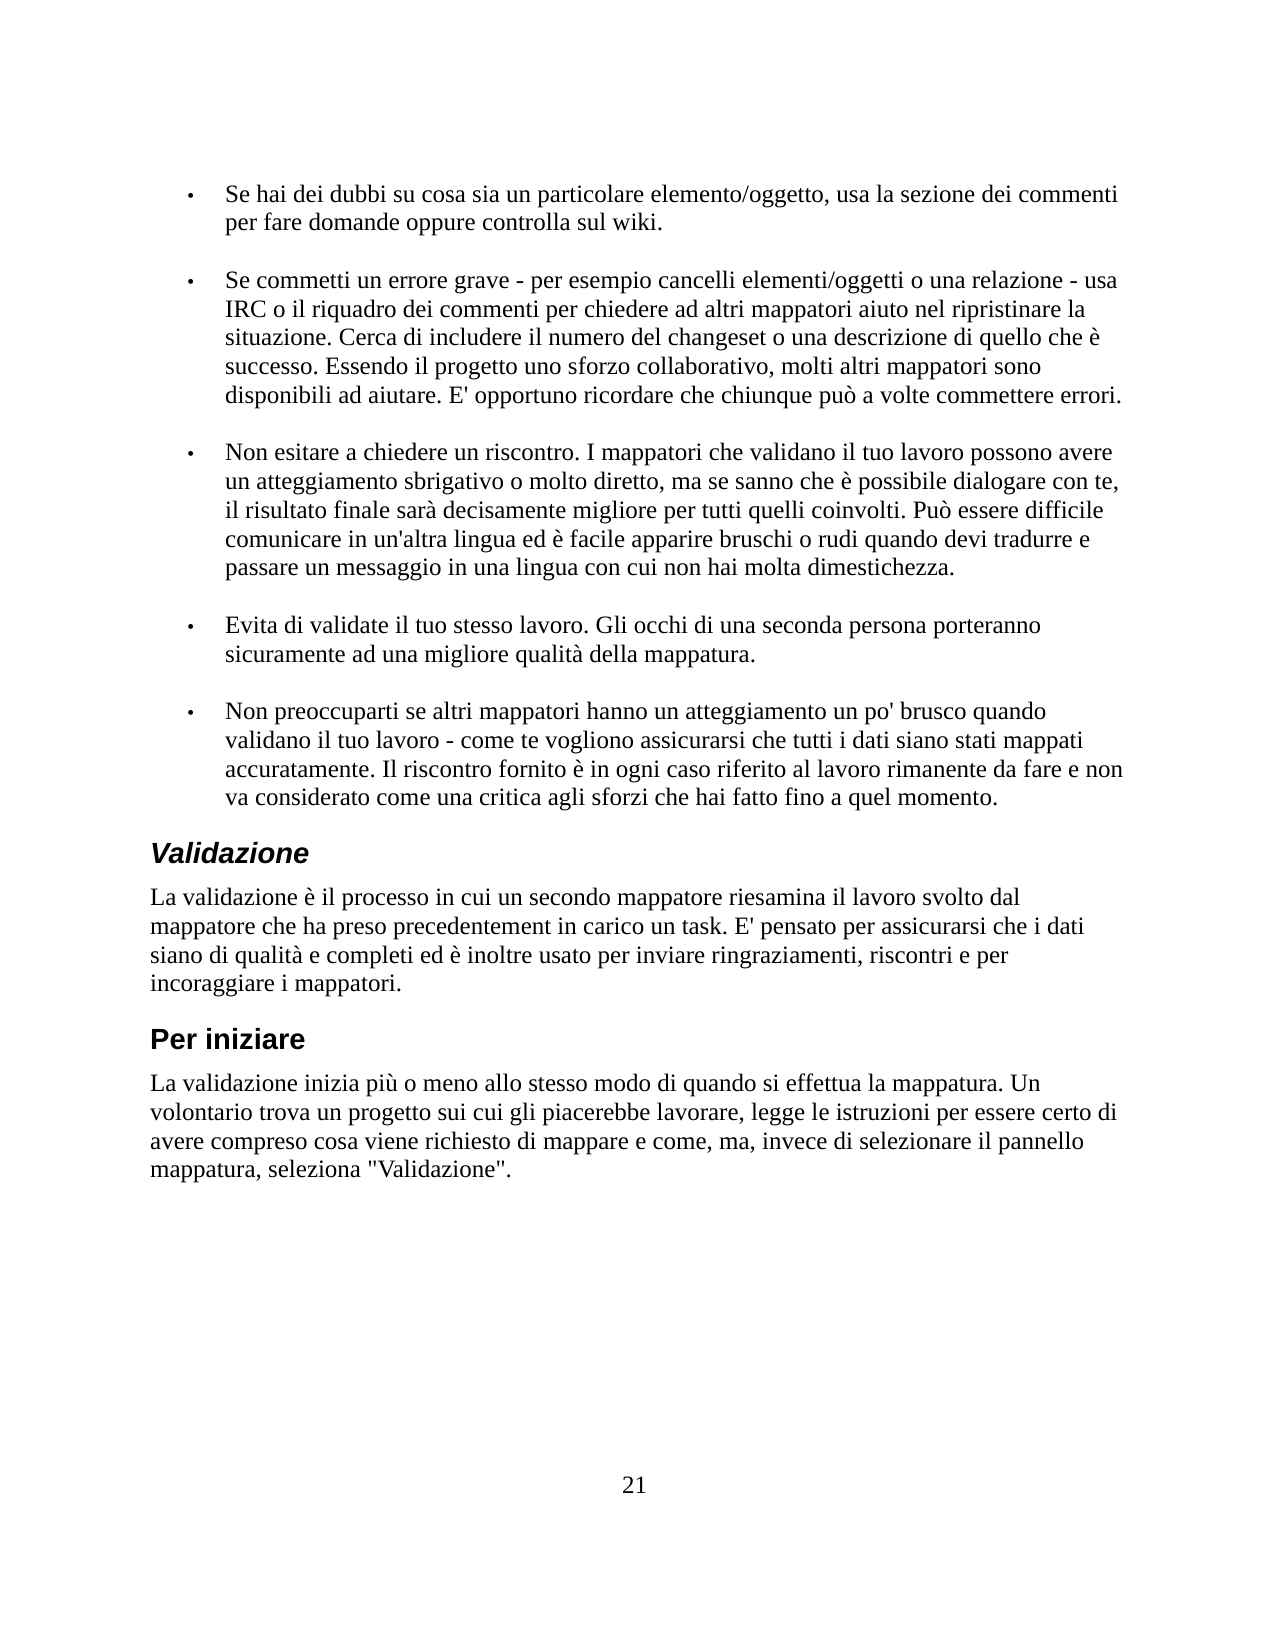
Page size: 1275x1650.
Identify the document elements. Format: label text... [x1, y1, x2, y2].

text La validazione inizia più o meno allo stesso modo di quando si effettua la mappatura. Un volontario trova un progetto sui cui gli piacerebbe lavorare, legge le istruzioni per essere certo di avere compreso cosa viene richiesto di mappare e come, ma, invece di selezionare il pannello mappatura, seleziona "Validazione". [150, 1068, 1125, 1183]
list Se commetti un errore grave - per esempio cancelli elementi/oggetti o una relazione - usa IRC o il riquadro dei commenti per chiedere ad altri mappatori aiuto nel ripristinare la situazione. Cerca di includere il numero del changeset o una descrizione di quello che è successo. Essendo il progetto uno sforzo collaborativo, molti altri mappatori sono disponibili ad aiutare. E' opportuno ricordare che chiunque può a volte commettere errori. [187, 265, 1125, 437]
subtitle Validazione [150, 836, 1125, 870]
text La validazione è il processo in cui un secondo mappatore riesamina il lavoro svolto dal mappatore che ha preso precedentement in carico un task. E' pensato per assicurarsi che i dati siano di qualità e completi ed è inoltre usato per inviare ringraziamenti, riscontri e per incoraggiare i mappatori. [150, 882, 1125, 997]
list Non preoccuparti se altri mappatori hanno un atteggiamento un po' brusco quando validano il tuo lavoro - come te vogliono assicurarsi che tutti i dati siano stati mappati accuratamente. Il riscontro fornito è in ogni caso riferito al lavoro rimanente da fare e non va considerato come una critica agli sforzi che hai fatto fino a quel momento. [187, 696, 1125, 811]
list Evita di validate il tuo stesso lavoro. Gli occhi di una seconda persona porteranno sicuramente ad una migliore qualità della mappatura. [187, 610, 1125, 696]
list Non esitare a chiedere un riscontro. I mappatori che validano il tuo lavoro possono avere un atteggiamento sbrigativo o molto diretto, ma se sanno che è possibile dialogare con te, il risultato finale sarà decisamente migliore per tutti quelli coinvolti. Può essere difficile comunicare in un'altra lingua ed è facile apparire bruschi o rudi quando devi tradurre e passare un messaggio in una lingua con cui non hai molta dimestichezza. [187, 437, 1125, 610]
subtitle Per iniziare [150, 1022, 1125, 1056]
list [187, 150, 1125, 179]
list Se hai dei dubbi su cosa sia un particolare elemento/oggetto, usa la sezione dei commenti per fare domande oppure controlla sul wiki. [187, 179, 1125, 265]
